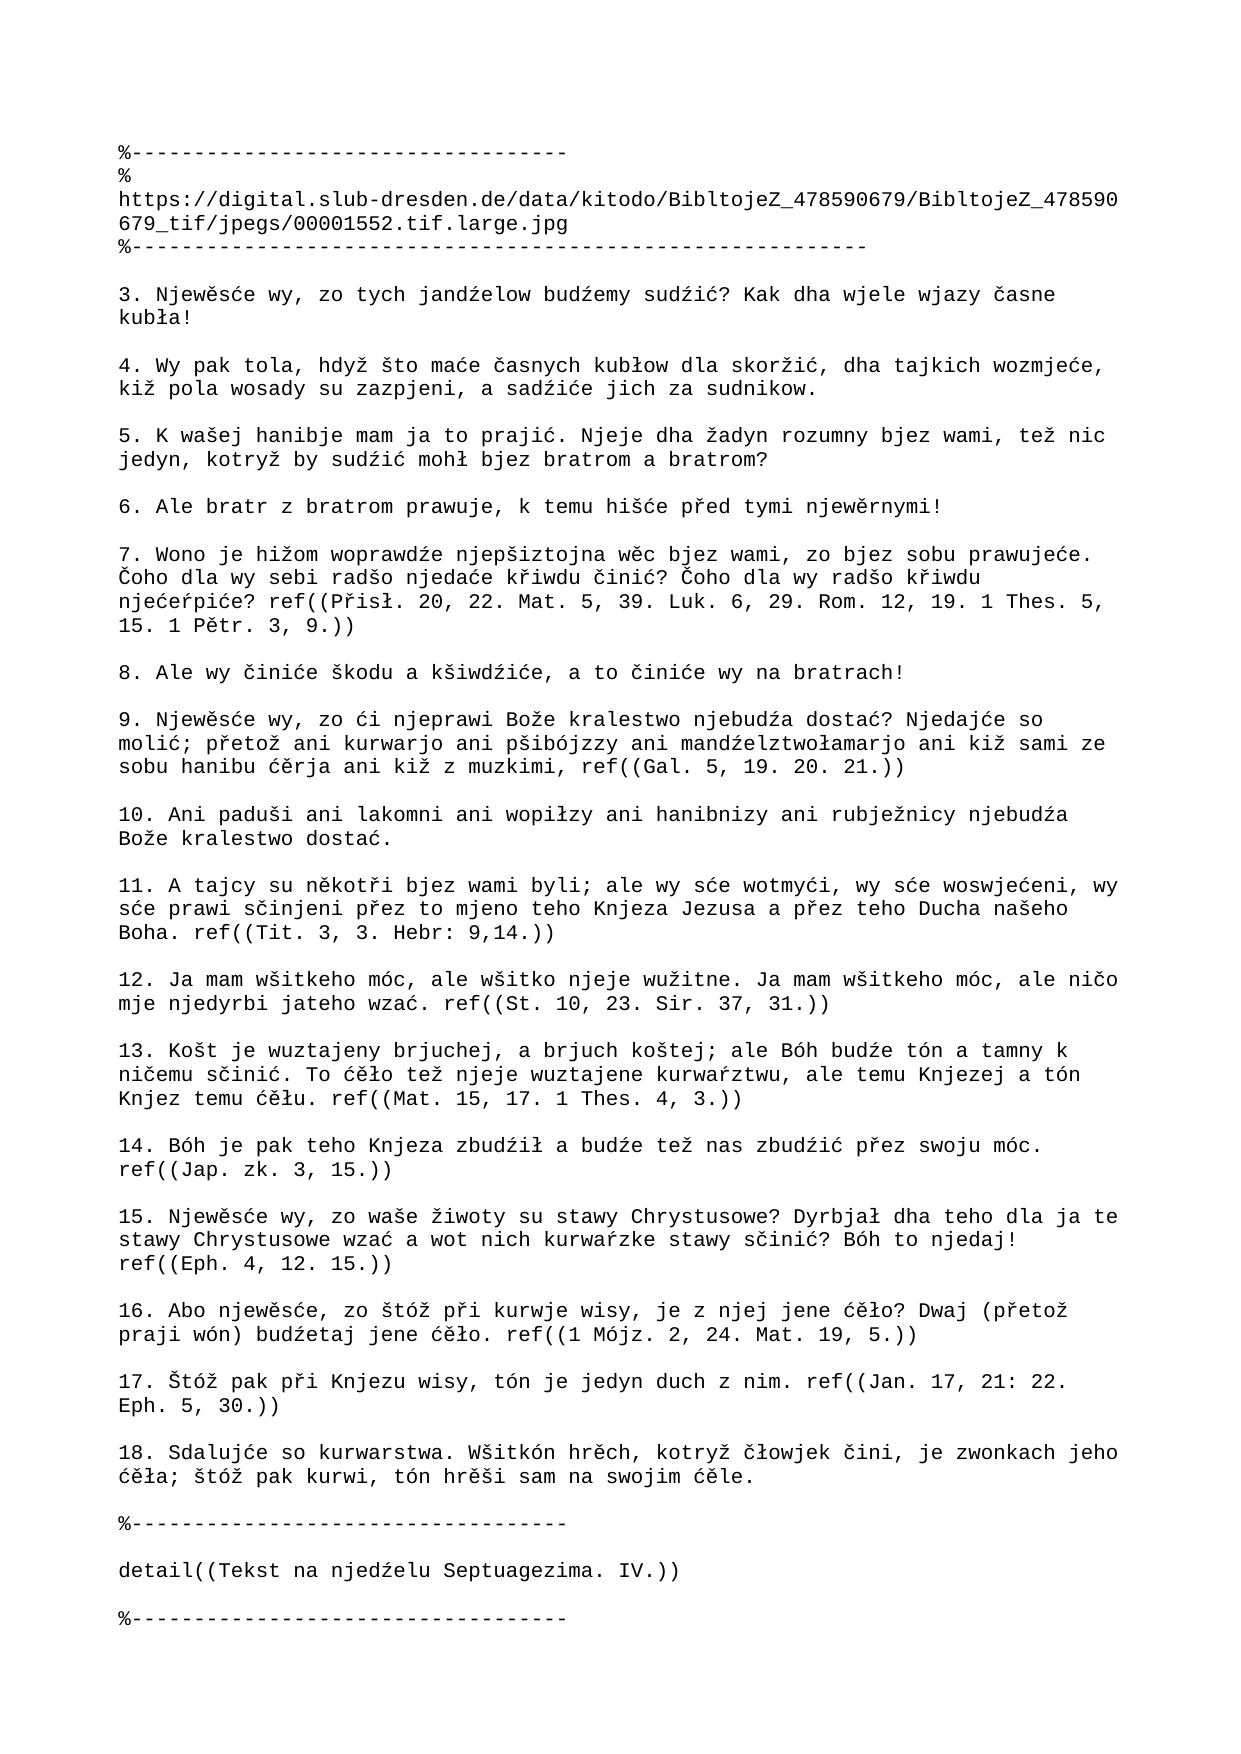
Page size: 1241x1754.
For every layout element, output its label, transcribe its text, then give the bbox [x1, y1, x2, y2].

text %----------------------------------------------------------- [118, 236, 1122, 260]
text % https://digital.slub-dresden.de/data/kitodo/BibltojeZ_478590679/BibltojeZ_478590679_tif/jpegs/00001552.tif.large.jpg [118, 165, 1122, 236]
text 16. Abo njewěsće, zo štóž při kurwje wisy, je z njej jene ćěło? Dwaj (přetož praji wón) budźetaj jene ćěło. ref((1 Mójz. 2, 24. Mat. 19, 5.)) [118, 1300, 1122, 1348]
text 9. Njewěsće wy, zo ći njeprawi Bože kralestwo njebudźa dostać? Njedajće so molić; přetož ani kurwarjo ani pšibójzzy ani mandźelztwołamarjo ani kiž sami ze sobu hanibu ćěrja ani kiž z muzkimi, ref((Gal. 5, 19. 20. 21.)) [118, 709, 1122, 780]
text %----------------------------------- [118, 1513, 1122, 1537]
text 13. Košt je wuztajeny brjuchej, a brjuch koštej; ale Bóh budźe tón a tamny k ničemu sčinić. To ćěło tež njeje wuztajene kurwaŕztwu, ale temu Knjezej a tón Knjez temu ćěłu. ref((Mat. 15, 17. 1 Thes. 4, 3.)) [118, 1040, 1122, 1111]
text 10. Ani paduši ani lakomni ani wopiłzy ani hanibnizy ani rubježnicy njebudźa Bože kralestwo dostać. [118, 804, 1122, 851]
text 3. Njewěsće wy, zo tych jandźelow budźemy sudźić? Kak dha wjele wjazy časne kubła! [118, 284, 1122, 331]
text 15. Njewěsće wy, zo waše žiwoty su stawy Chrystusowe? Dyrbjał dha teho dla ja te stawy Chrystusowe wzać a wot nich kurwaŕzke stawy sčinić? Bóh to njedaj! ref((Eph. 4, 12. 15.)) [118, 1206, 1122, 1277]
text %----------------------------------- [118, 1608, 1122, 1631]
text 18. Sdalujće so kurwarstwa. Wšitkón hrěch, kotryž čłowjek čini, je zwonkach jeho ćěła; štóž pak kurwi, tón hrěši sam na swojim ćěle. [118, 1442, 1122, 1489]
text 14. Bóh je pak teho Knjeza zbudźił a budźe tež nas zbudźić přez swoju móc. ref((Jap. zk. 3, 15.)) [118, 1135, 1122, 1182]
text 7. Wono je hižom woprawdźe njepšiztojna wěc bjez wami, zo bjez sobu prawujeće. Čoho dla wy sebi radšo njedaće křiwdu činić? Čoho dla wy radšo křiwdu njećeŕpiće? ref((Přisł. 20, 22. Mat. 5, 39. Luk. 6, 29. Rom. 12, 19. 1 Thes. 5, 15. 1 Pětr. 3, 9.)) [118, 544, 1122, 638]
text %----------------------------------- [118, 142, 1122, 165]
text 12. Ja mam wšitkeho móc, ale wšitko njeje wužitne. Ja mam wšitkeho móc, ale ničo mje njedyrbi jateho wzać. ref((St. 10, 23. Sir. 37, 31.)) [118, 969, 1122, 1017]
text 4. Wy pak tola, hdyž što maće časnych kubłow dla skoržić, dha tajkich wozmjeće, kiž pola wosady su zazpjeni, a sadźiće jich za sudnikow. [118, 354, 1122, 402]
text 5. K wašej hanibje mam ja to prajić. Njeje dha žadyn rozumny bjez wami, tež nic jedyn, kotryž by sudźić mohł bjez bratrom a bratrom? [118, 426, 1122, 473]
text 8. Ale wy činiće škodu a kšiwdźiće, a to činiće wy na bratrach! [118, 662, 1122, 686]
text 11. A tajcy su někotři bjez wami byli; ale wy sće wotmyći, wy sće woswjećeni, wy sće prawi sčinjeni přez to mjeno teho Knjeza Jezusa a přez teho Ducha našeho Boha. ref((Tit. 3, 3. Hebr: 9,14.)) [118, 875, 1122, 946]
text 6. Ale bratr z bratrom prawuje, k temu hišće před tymi njewěrnymi! [118, 496, 1122, 520]
text detail((Tekst na njedźelu Septuagezima. IV.)) [118, 1561, 1122, 1584]
text 17. Štóž pak při Knjezu wisy, tón je jedyn duch z nim. ref((Jan. 17, 21: 22. Eph. 5, 30.)) [118, 1371, 1122, 1419]
